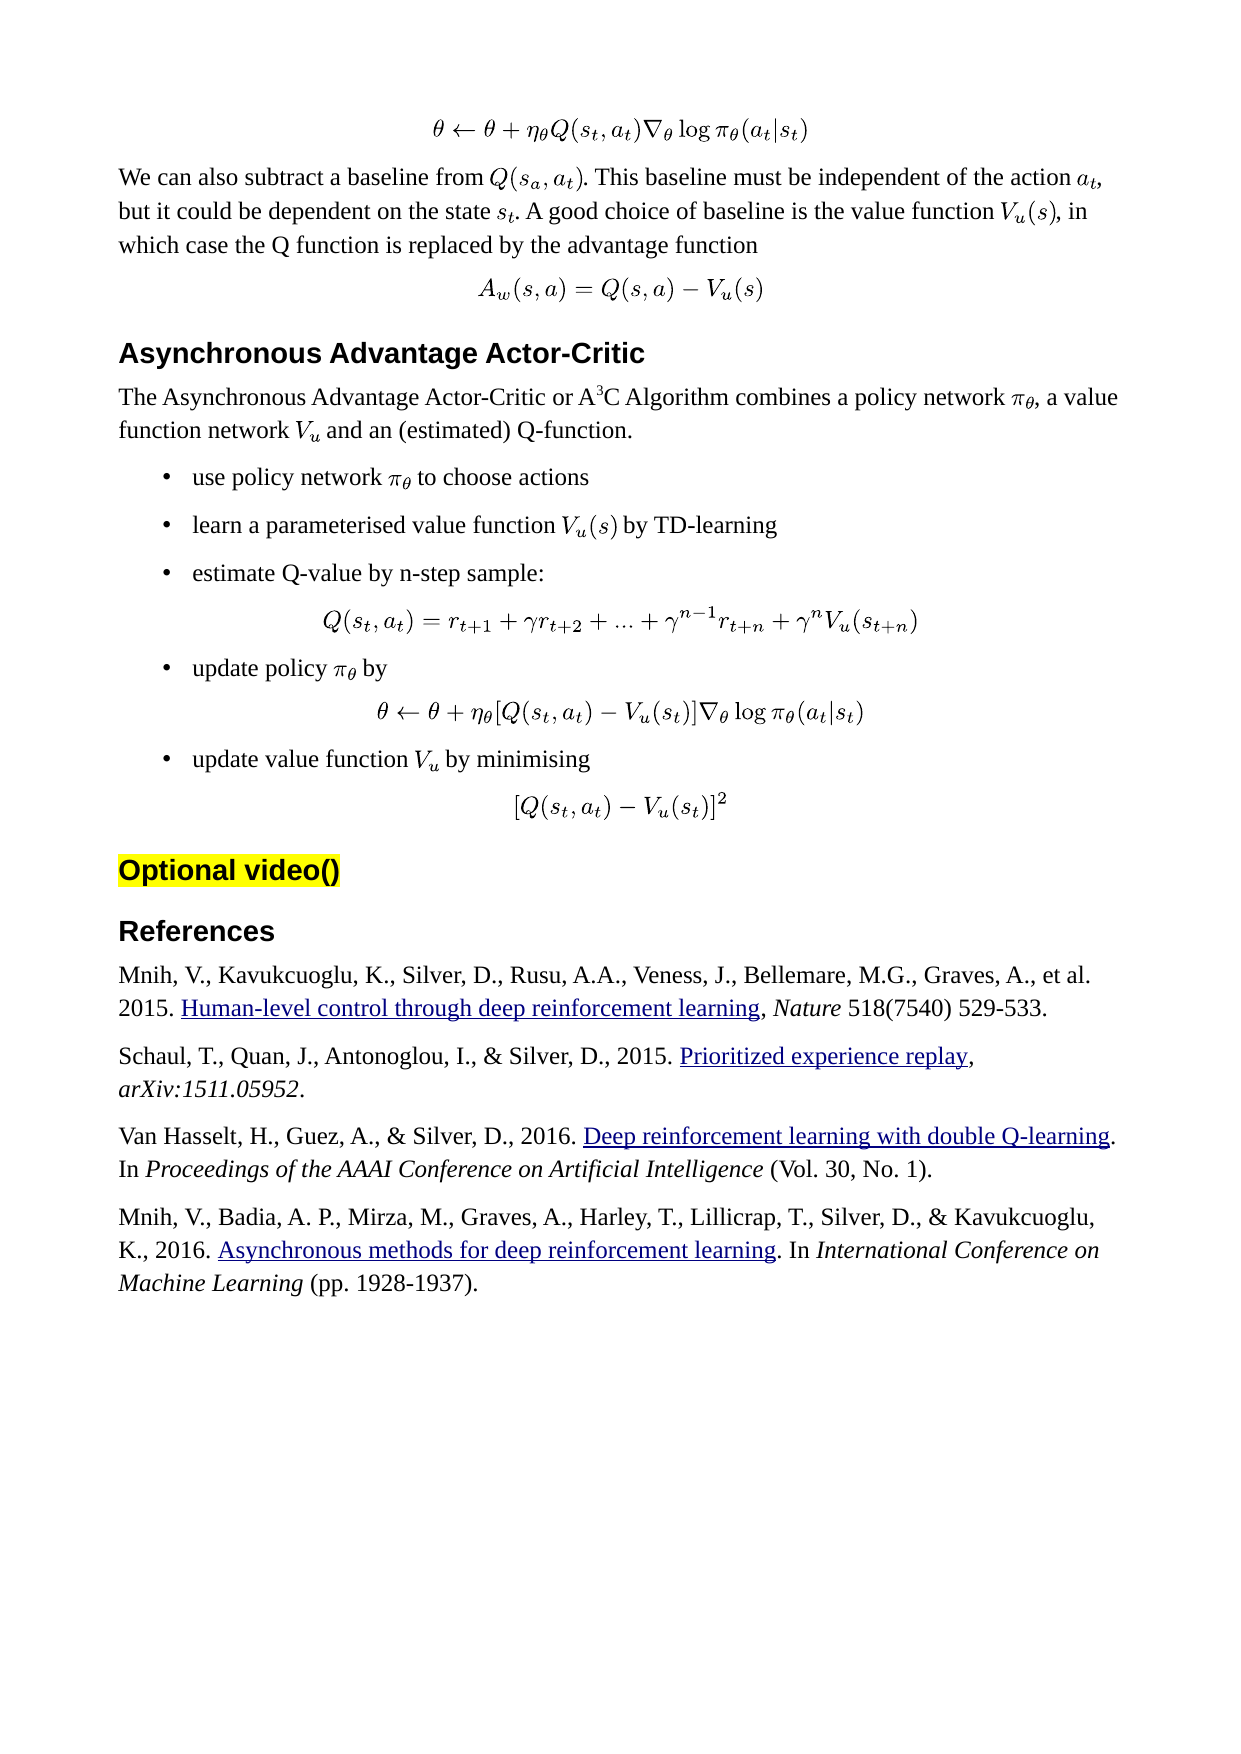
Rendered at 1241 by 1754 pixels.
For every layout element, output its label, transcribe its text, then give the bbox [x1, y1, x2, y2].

list learn a parameterised value function by TD-learning [162, 510, 1122, 540]
subtitle Optional video() [118, 853, 1122, 887]
text Mnih, V., Kavukcuoglu, K., Silver, D., Rusu, A.A., Veness, J., Bellemare, M.G., Graves, A., et al. 2015. Human-level control through deep reinforcement learning, Nature 518(7540) 529-533. [118, 960, 1122, 1022]
subtitle Asynchronous Advantage Actor-Critic [118, 336, 1122, 369]
list update policy by [162, 653, 1122, 682]
list use policy network to choose actions [162, 462, 1122, 491]
text Van Hasselt, H., Guez, A., & Silver, D., 2016. Deep reinforcement learning with double Q-learning. In Proceedings of the AAAI Conference on Artificial Intelligence (Vol. 30, No. 1). [118, 1121, 1122, 1183]
text Mnih, V., Badia, A. P., Mirza, M., Graves, A., Harley, T., Lillicrap, T., Silver, D., & Kavukcuoglu, K., 2016. Asynchronous methods for deep reinforcement learning. In International Conference on Machine Learning (pp. 1928-1937). [118, 1202, 1122, 1297]
text Schaul, T., Quan, J., Antonoglou, I., & Silver, D., 2015. Prioritized experience replay, arXiv:1511.05952. [118, 1041, 1122, 1102]
text We can also subtract a baseline from . This baseline must be independent of the action , but it could be dependent on the state . A good choice of baseline is the value function , in which case the Q function is replaced by the advantage function [118, 162, 1122, 258]
list update value function by minimising [162, 744, 1122, 773]
subtitle References [118, 914, 1122, 948]
list estimate Q-value by n-step sample: [162, 558, 1122, 587]
text The Asynchronous Advantage Actor-Critic or A3C Algorithm combines a policy network , a value function network and an (estimated) Q-function. [118, 382, 1122, 443]
